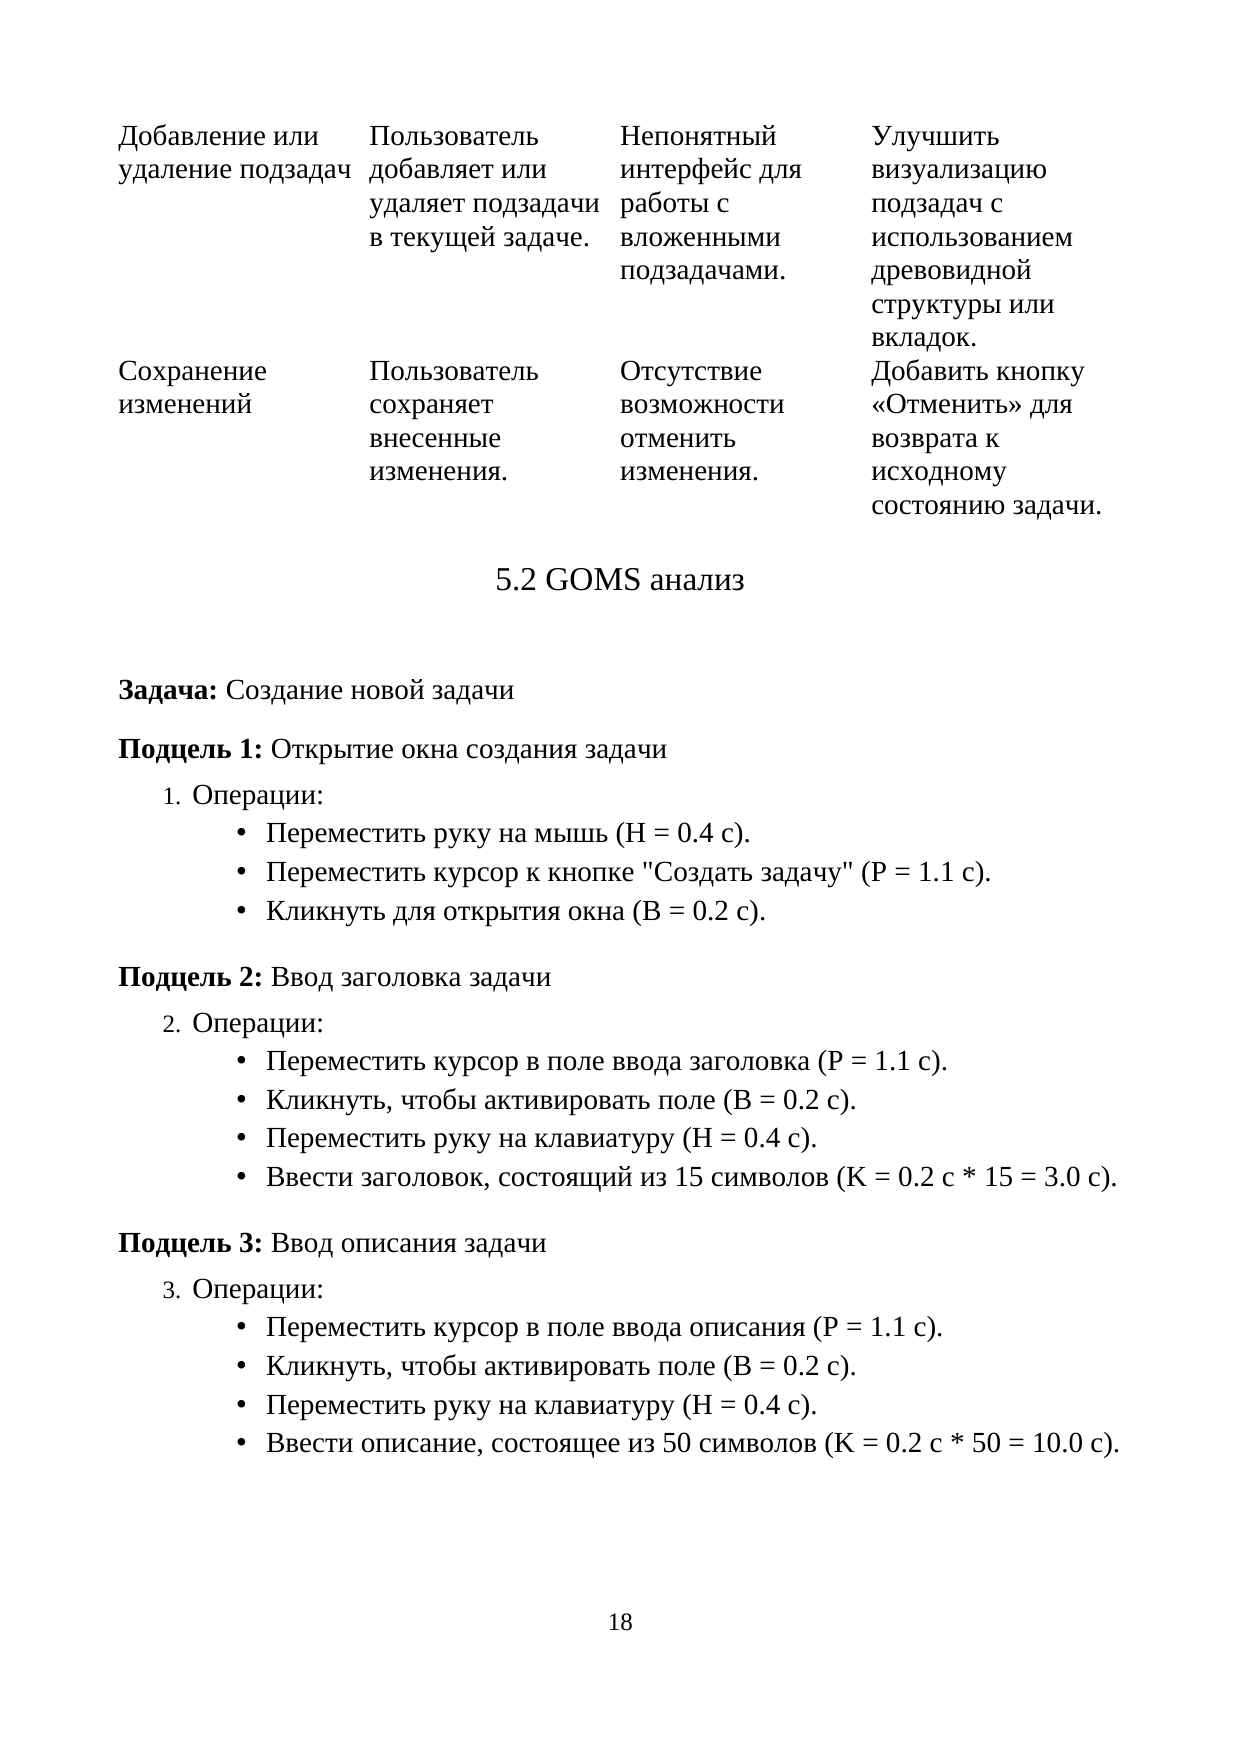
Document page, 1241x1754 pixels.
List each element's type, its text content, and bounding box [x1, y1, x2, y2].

list Операции: [162, 777, 1122, 811]
list Переместить руку на клавиатуру (H = 0.4 с). [236, 1387, 1122, 1420]
table_cell Улучшить визуализацию подзадач с использованием древовидной структуры или вкладок. [871, 118, 1122, 353]
list Кликнуть, чтобы активировать поле (B = 0.2 с). [236, 1348, 1122, 1382]
table_cell Добавить кнопку «Отменить» для возврата к исходному состоянию задачи. [871, 353, 1122, 521]
list Операции: [162, 1005, 1122, 1038]
list Кликнуть для открытия окна (B = 0.2 с). [236, 893, 1122, 927]
list Переместить курсор к кнопке "Создать задачу" (P = 1.1 с). [236, 854, 1122, 888]
subtitle Подцель 1: Открытие окна создания задачи [118, 731, 1122, 764]
list Ввести описание, состоящее из 50 символов (K = 0.2 с * 50 = 10.0 с). [236, 1425, 1122, 1459]
list Переместить руку на клавиатуру (H = 0.4 с). [236, 1121, 1122, 1154]
table_cell Непонятный интерфейс для работы с вложенными подзадачами. [620, 118, 871, 353]
table_cell Добавление или удаление подзадач [118, 118, 369, 353]
subtitle Подцель 3: Ввод описания задачи [118, 1225, 1122, 1258]
list Переместить курсор в поле ввода заголовка (P = 1.1 с). [236, 1043, 1122, 1077]
table_cell Сохранение изменений [118, 353, 369, 521]
table_cell Пользователь сохраняет внесенные изменения. [369, 353, 620, 521]
list Кликнуть, чтобы активировать поле (B = 0.2 с). [236, 1082, 1122, 1116]
list Ввести заголовок, состоящий из 15 символов (K = 0.2 с * 15 = 3.0 с). [236, 1159, 1122, 1193]
list Операции: [162, 1271, 1122, 1304]
text 5.2 GOMS анализ [118, 559, 1122, 597]
list Переместить руку на мышь (H = 0.4 с). [236, 816, 1122, 849]
list Переместить курсор в поле ввода описания (P = 1.1 с). [236, 1309, 1122, 1343]
table_cell Отсутствие возможности отменить изменения. [620, 353, 871, 521]
subtitle Задача: Создание новой задачи [118, 672, 1122, 706]
table_cell Пользователь добавляет или удаляет подзадачи в текущей задаче. [369, 118, 620, 353]
subtitle Подцель 2: Ввод заголовка задачи [118, 959, 1122, 992]
